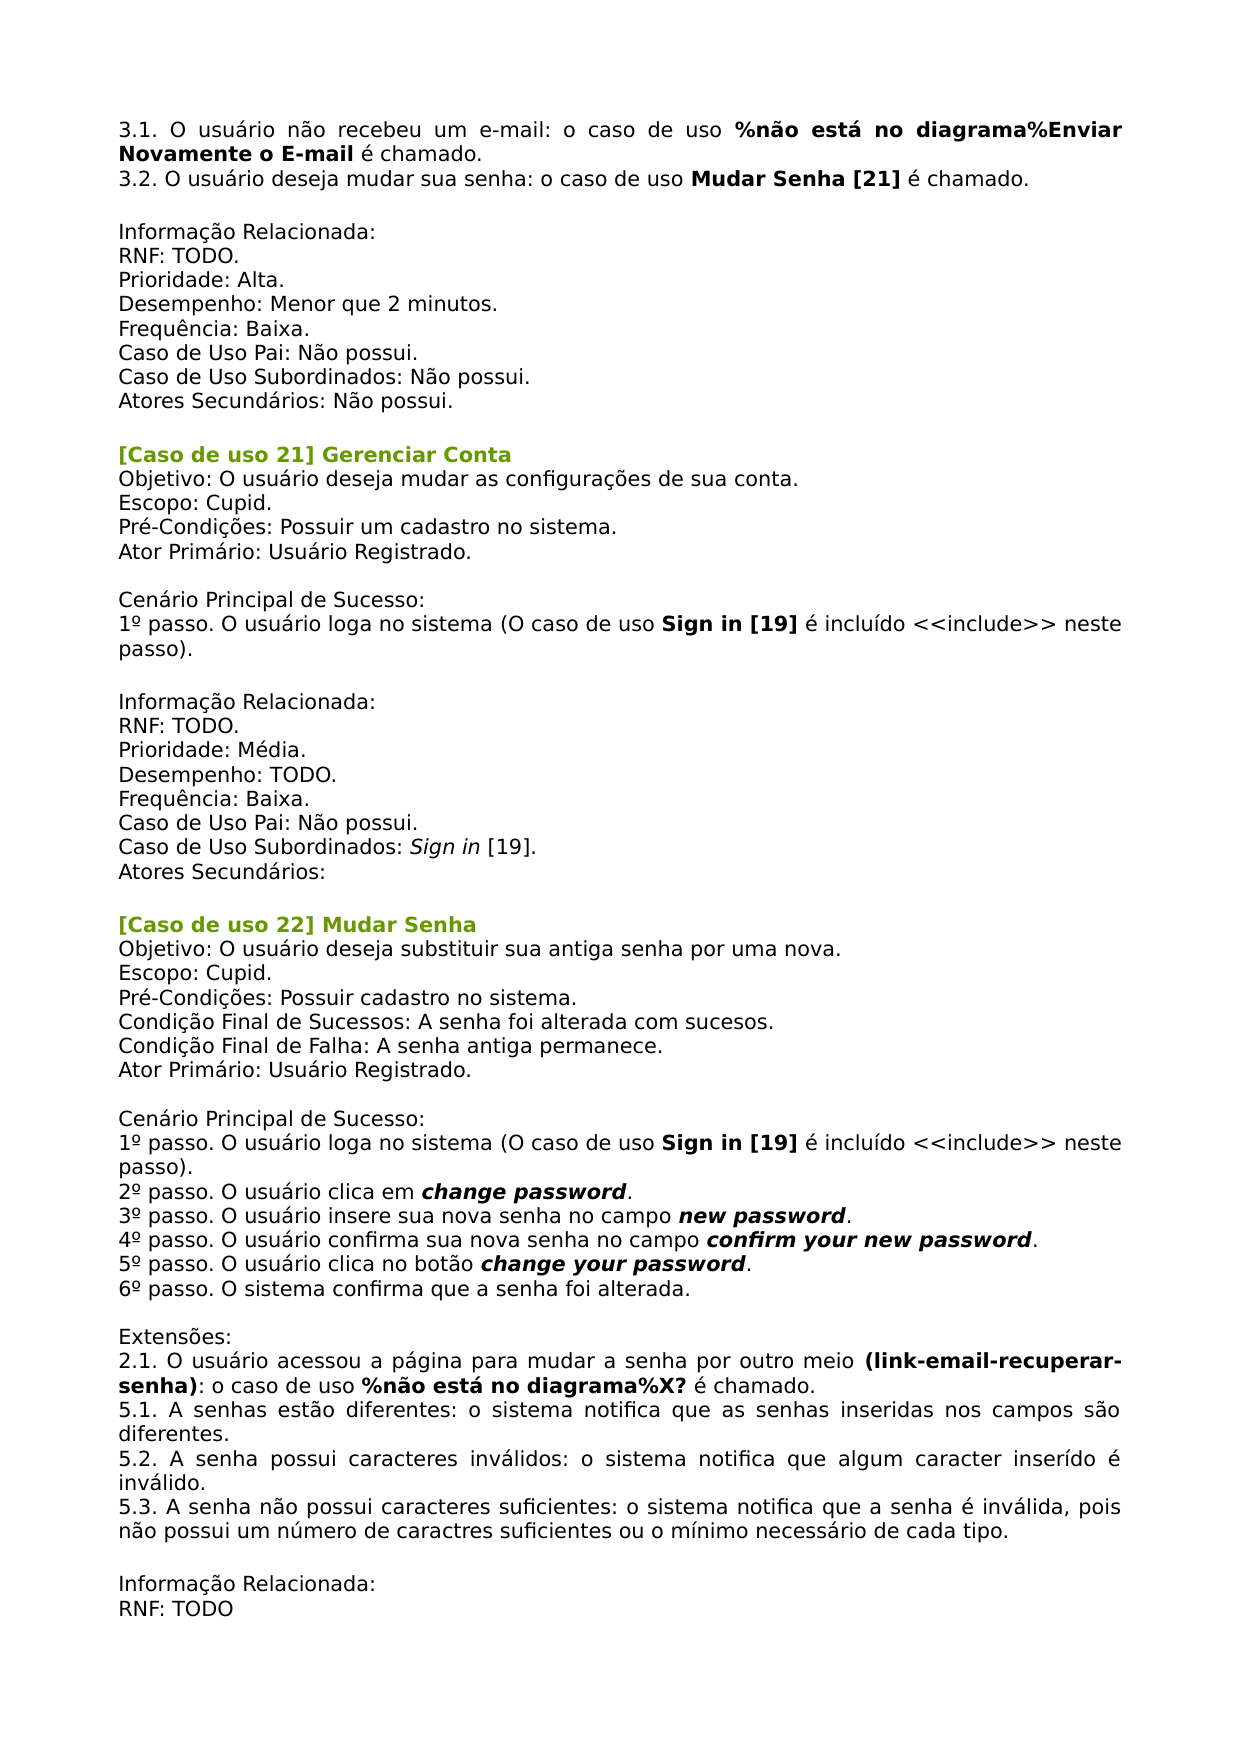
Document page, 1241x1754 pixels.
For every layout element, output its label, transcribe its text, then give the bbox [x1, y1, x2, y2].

text 2.1. O usuário acessou a página para mudar a senha por outro meio (link-email-recuperar-senha): o caso de uso %não está no diagrama%X? é chamado. [118, 1349, 1122, 1398]
text Frequência: Baixa. [118, 317, 1122, 341]
text Pré-Condições: Possuir um cadastro no sistema. [118, 515, 1122, 540]
text 1º passo. O usuário loga no sistema (O caso de uso Sign in [19] é incluído <<include>> neste passo). [118, 612, 1122, 661]
text RNF: TODO. [118, 244, 1122, 268]
text Ator Primário: Usuário Registrado. [118, 540, 1122, 564]
text Condição Final de Falha: A senha antiga permanece. [118, 1034, 1122, 1058]
text Prioridade: Média. [118, 738, 1122, 763]
text Frequência: Baixa. [118, 787, 1122, 811]
text Atores Secundários: [118, 860, 1122, 884]
text Escopo: Cupid. [118, 961, 1122, 986]
text Pré-Condições: Possuir cadastro no sistema. [118, 986, 1122, 1010]
text 5.1. A senhas estão diferentes: o sistema notifica que as senhas inseridas nos campos são diferentes. [118, 1398, 1122, 1447]
text 5º passo. O usuário clica no botão change your password. [118, 1252, 1122, 1277]
text 1º passo. O usuário loga no sistema (O caso de uso Sign in [19] é incluído <<include>> neste passo). [118, 1131, 1122, 1180]
text Desempenho: Menor que 2 minutos. [118, 292, 1122, 317]
text Caso de Uso Subordinados: Não possui. [118, 365, 1122, 389]
text [Caso de uso 22] Mudar Senha [118, 913, 1122, 937]
text 2º passo. O usuário clica em change password. [118, 1180, 1122, 1204]
text 5.2. A senha possui caracteres inválidos: o sistema notifica que algum caracter inserído é inválido. [118, 1447, 1122, 1495]
text Caso de Uso Pai: Não possui. [118, 341, 1122, 365]
text Informação Relacionada: [118, 690, 1122, 714]
text Objetivo: O usuário deseja mudar as configurações de sua conta. [118, 467, 1122, 491]
text RNF: TODO [118, 1597, 1122, 1621]
text Escopo: Cupid. [118, 491, 1122, 515]
text 3.1. O usuário não recebeu um e-mail: o caso de uso %não está no diagrama%Enviar Novamente o E-mail é chamado. [118, 118, 1122, 167]
text Desempenho: TODO. [118, 763, 1122, 787]
text Ator Primário: Usuário Registrado. [118, 1058, 1122, 1083]
text 5.3. A senha não possui caracteres suficientes: o sistema notifica que a senha é inválida, pois não possui um número de caractres suficientes ou o mínimo necessário de cada tipo. [118, 1495, 1122, 1544]
text Caso de Uso Pai: Não possui. [118, 811, 1122, 835]
text 6º passo. O sistema confirma que a senha foi alterada. [118, 1277, 1122, 1301]
text 4º passo. O usuário confirma sua nova senha no campo confirm your new password. [118, 1228, 1122, 1252]
text [Caso de uso 21] Gerenciar Conta [118, 443, 1122, 467]
text Extensões: [118, 1325, 1122, 1349]
text 3º passo. O usuário insere sua nova senha no campo new password. [118, 1204, 1122, 1228]
text Atores Secundários: Não possui. [118, 389, 1122, 414]
text RNF: TODO. [118, 714, 1122, 738]
text Informação Relacionada: [118, 1572, 1122, 1597]
text Cenário Principal de Sucesso: [118, 588, 1122, 612]
text Prioridade: Alta. [118, 268, 1122, 292]
text Objetivo: O usuário deseja substituir sua antiga senha por uma nova. [118, 937, 1122, 961]
text Cenário Principal de Sucesso: [118, 1107, 1122, 1131]
text 3.2. O usuário deseja mudar sua senha: o caso de uso Mudar Senha [21] é chamado. [118, 167, 1122, 191]
text Condição Final de Sucessos: A senha foi alterada com sucesos. [118, 1010, 1122, 1034]
text Informação Relacionada: [118, 220, 1122, 244]
text Caso de Uso Subordinados: Sign in [19]. [118, 835, 1122, 860]
